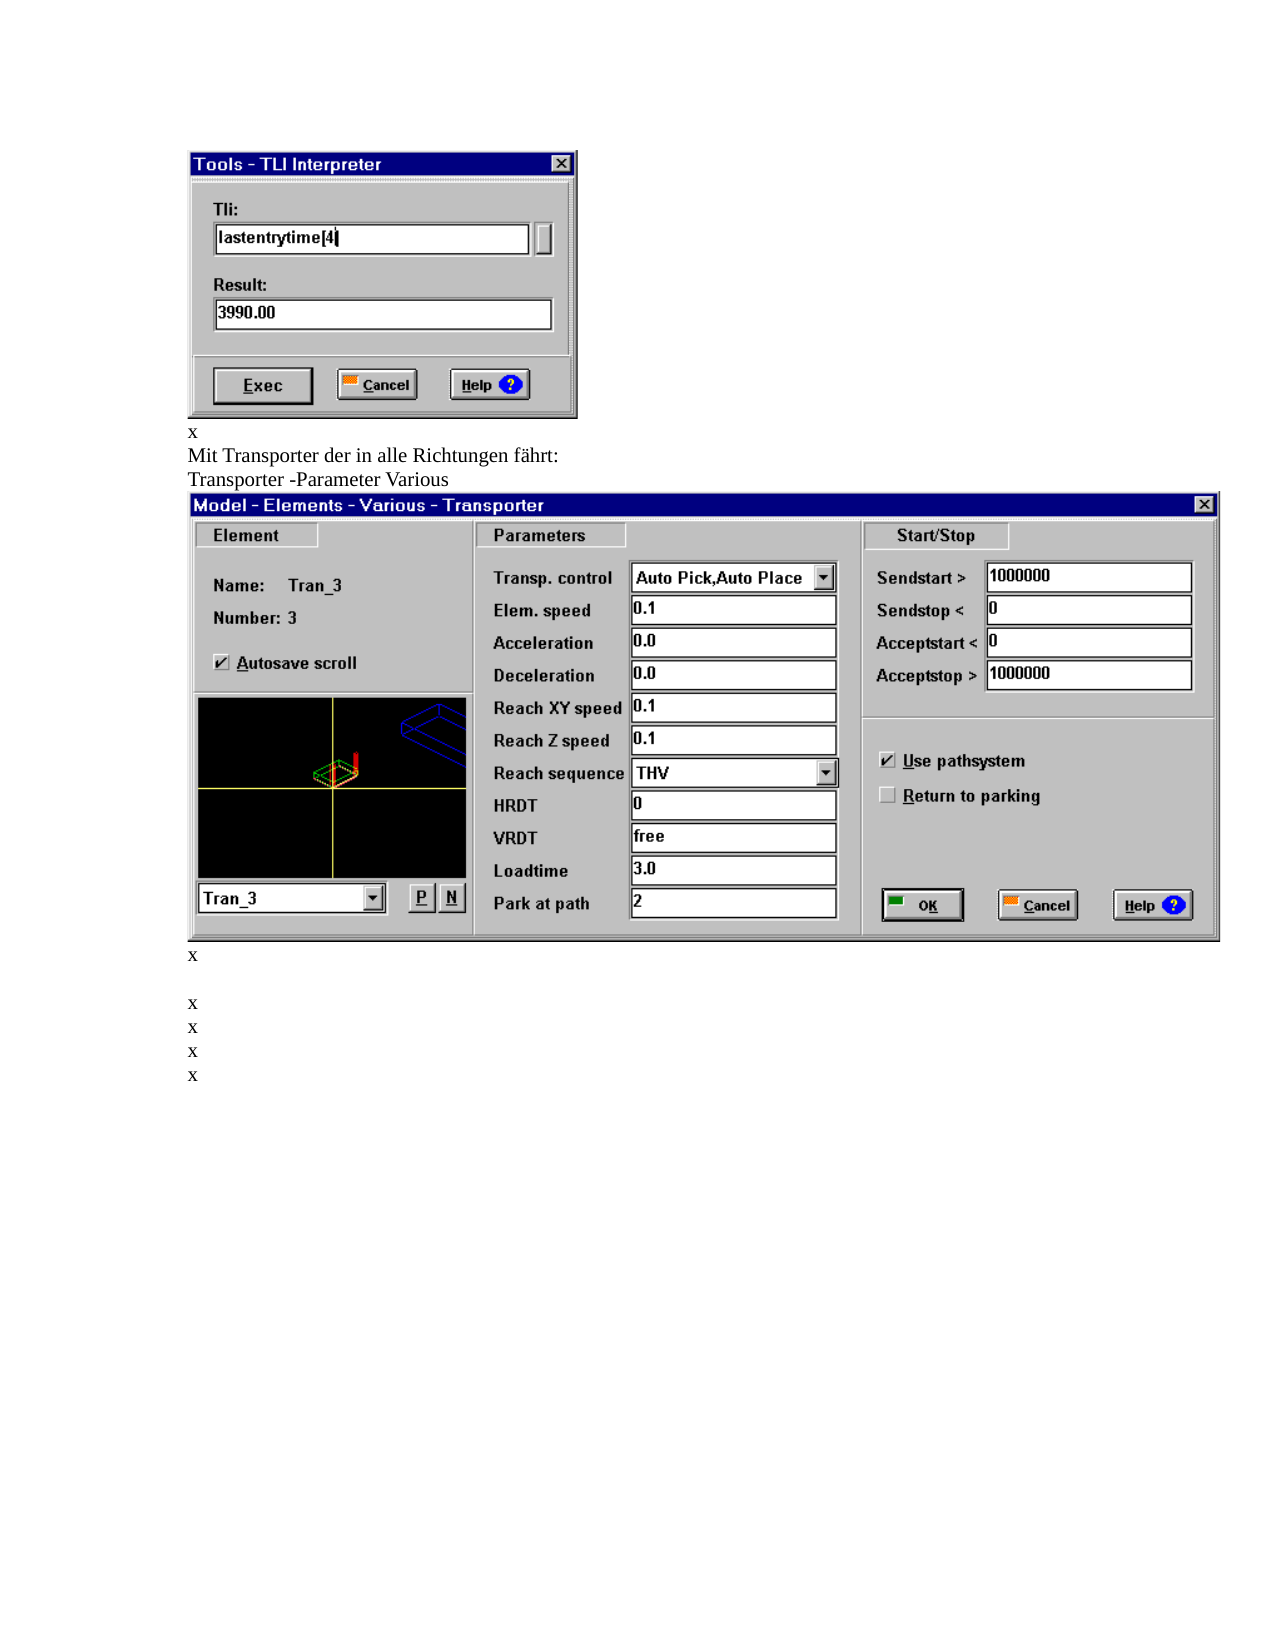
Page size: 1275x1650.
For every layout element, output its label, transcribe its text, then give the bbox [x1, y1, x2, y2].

text x [187, 990, 1087, 1014]
text x [187, 1014, 1087, 1038]
text x [187, 1062, 1087, 1086]
text x [187, 942, 1087, 966]
text Mit Transporter der in alle Richtungen fährt: [187, 443, 1087, 467]
text x [187, 1038, 1087, 1062]
text Transporter -Parameter Various [187, 467, 1087, 491]
text x [187, 419, 1087, 443]
